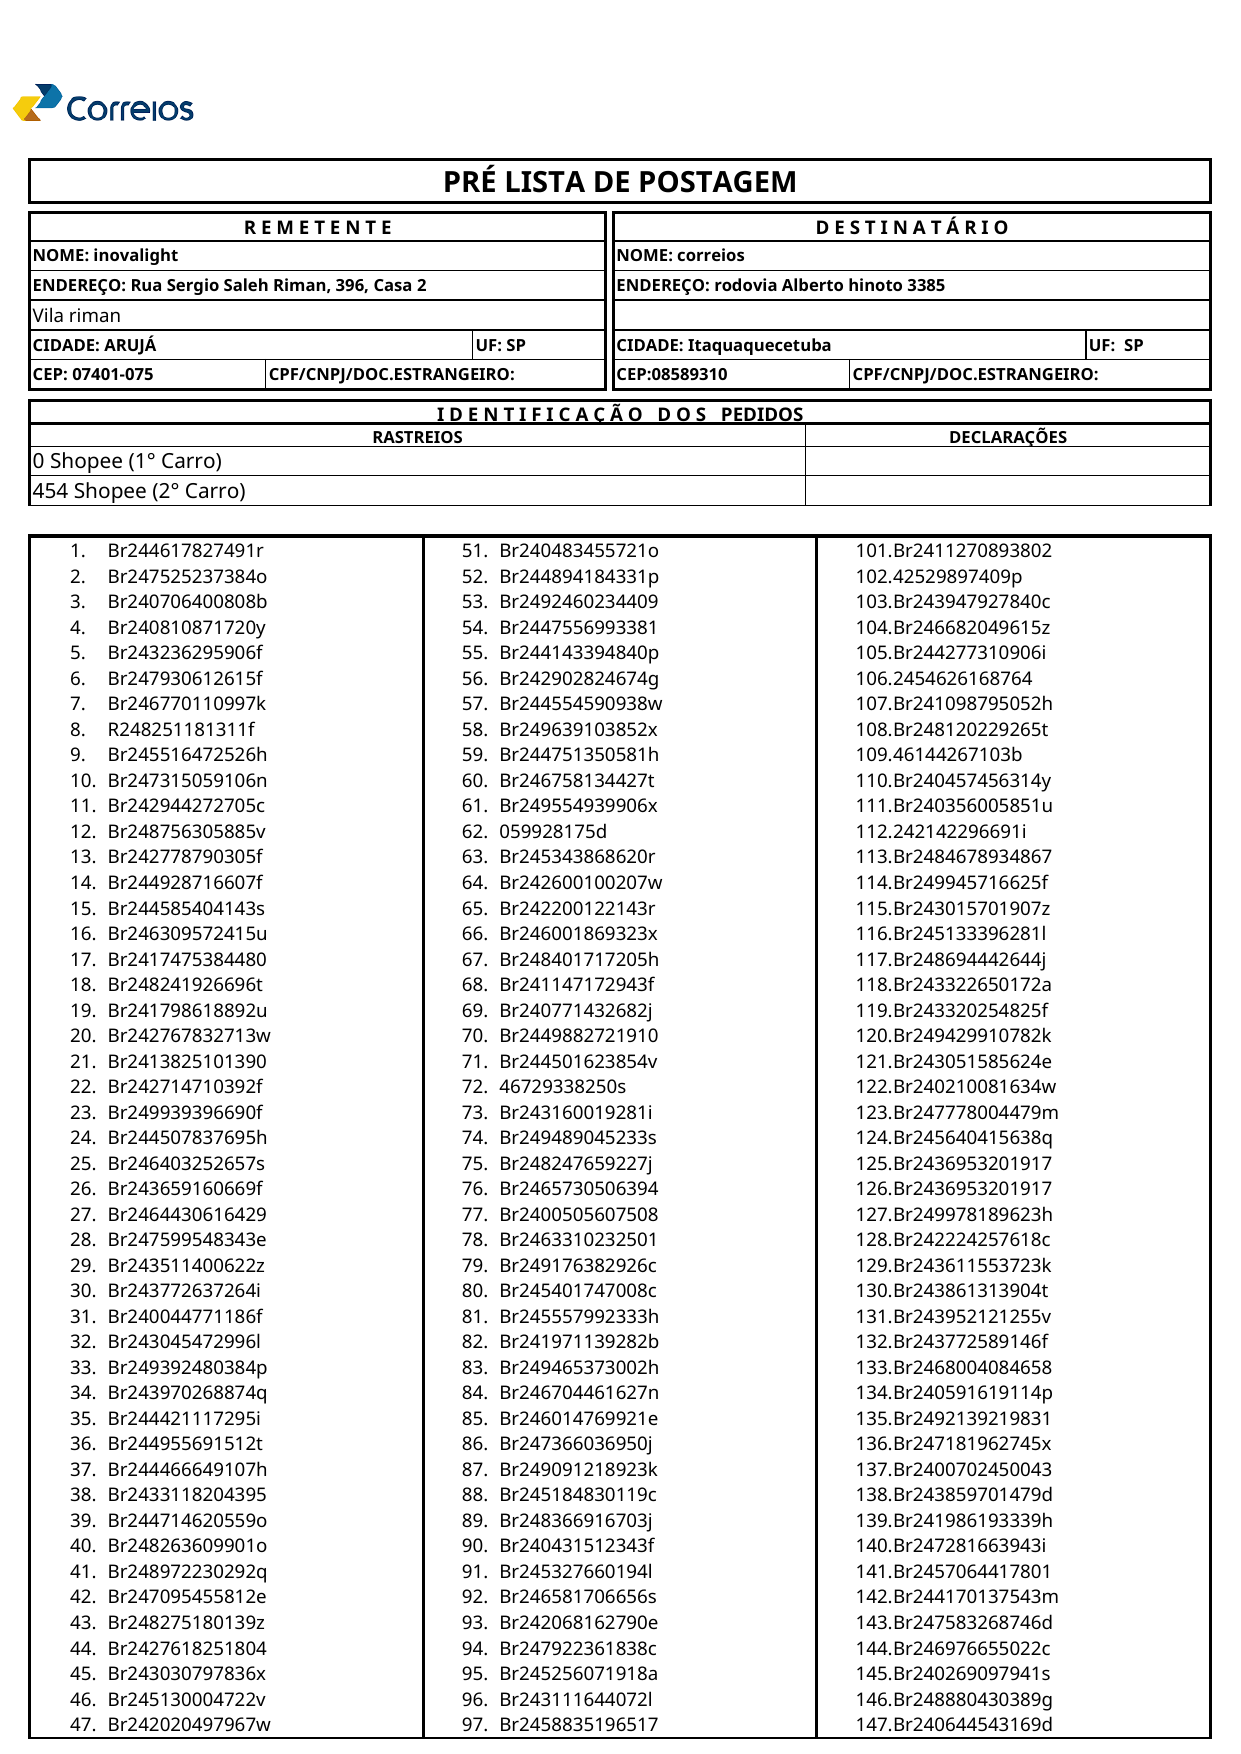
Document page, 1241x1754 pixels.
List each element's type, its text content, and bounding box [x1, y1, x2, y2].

table_cell [1058, 506, 1086, 534]
table_cell ENDEREÇO: rodovia Alberto hinoto 3385 [615, 271, 1209, 299]
table_cell 454 Shopee (2° Carro) [31, 476, 805, 505]
table_cell [1086, 506, 1211, 534]
table_cell RASTREIOS CONTEÚDO [31, 425, 805, 446]
table_cell Br244617827491r Br247525237384o Br240706400808b Br240810871720y Br243236295906f Br247930612615f Br246770110997k R248251181311f Br245516472526h Br247315059106n Br242944272705c Br248756305885v Br242778790305f Br244928716607f Br244585404143s Br246309572415u Br2417475384480 Br248241926696t Br241798618892u Br242767832713w Br2413825101390 Br242714710392f Br249939396690f Br244507837695h Br246403252657s Br243659160669f Br2464430616429 Br247599548343e Br243511400622z Br243772637264i Br240044771186f Br243045472996l Br249392480384p Br243970268874q Br244421117295i Br244955691512t Br244466649107h Br2433118204395 Br244714620559o Br248263609901o Br248972230292q Br247095455812e Br248275180139z Br2427618251804 Br243030797836x Br245130004722v Br242020497967w Br2427365148179 Br241896534849n Br2438470146026 Br243019354045o R241752009495v 2498959660452 Br245346633943i Br2440892696276 Br243161303682u Br243476378591j Br248585823872b Br248295427498x Br243921244359m Br2443067653602 Br248785581096e Br2442851569305 Br240508141961p Br246644522771f Br240146820850k Br241892904654g Br246209274185n Br248935343440u Br243020864954k Br240504711470w Br240096816819m Br2418036977778 Br245063231915k Br240527566170m Br2455017621325 Br242413164718c Br244851216757h Br246753366317w 48622372454f Br2423138953705 Br243995029297t Br2470629597252 Br242588902354x Br245093493351f Br244731616487y Br2425984446261 Br247683464249g Br245238976025i Br240313465631y Br247220033618z Br240055231516w Br2494042862793 Br243646183431u Br2436893031041 Br2406757190876 Br246503899328b Br2414494155513 Br241253444833y Br248121628486g Br243583845275l Br245763513649x Br2462610743259 Br246266539190u Br2449847302339 Br240332085323d Br243878129752w Br243327311714b Br246915638593o Br244102065110n Br240657148479s Br240949992033c Br240937853584i Br2450037580771 Br248553709811r Br242176839268l Br2423127524583 Br242376233498s Br242325819028t Br244102817182t Br244366595896g Br244277973383d Br242326739744b Br243237584472f Br244796525389k Br243682214991m Br249378512456i Br243908388059g Br240467232598p Br244240371179l Br242836177241j Br249965697311h Br244279582639g Br249091259736d Br249858469779j Br247122564113e Br240999054578q Br244552286135a Br240052735457i Br245152355014q Br247404848616g Br240882504779z Br247473099034k Br242221259871j Br246719362182y Br246971534305u Br242623220797e Br240898890067l Br249713380530y Br247355667358m Br2443848646990 Br241455462578m Br2491898343074 Br2450549673662 Br2431306714139 Br246976262773o Br249856809706u Br240272343978u Br246657948826l Br248224175892t [31, 538, 422, 1737]
table_cell ENDEREÇO: Rua Sergio Saleh Riman, 396, Casa 2 [31, 271, 604, 299]
table_cell [615, 301, 1209, 329]
table_cell Br240483455721o Br244894184331p Br2492460234409 Br2447556993381 Br244143394840p Br242902824674g Br244554590938w Br249639103852x Br244751350581h Br246758134427t Br249554939906x 059928175d Br245343868620r Br242600100207w Br242200122143r Br246001869323x Br248401717205h Br241147172943f Br240771432682j Br2449882721910 Br244501623854v 46729338250s Br243160019281i Br249489045233s Br248247659227j Br2465730506394 Br2400505607508 Br2463310232501 Br249176382926c Br245401747008c Br245557992333h Br241971139282b Br249465373002h Br246704461627n Br246014769921e Br247366036950j Br249091218923k Br245184830119c Br248366916703j Br240431512343f Br245327660194l Br246581706656s Br242068162790e Br247922361838c Br245256071918a Br243111644072l Br2458835196517 Br241053161602k Br249502983206m Br247105318284n Br248160824471b Br241369033362n Br240866948046d Br241959326680k Br242569870928h Br246197464110e Br248583562279z Br248364547670c Br241900841453m Br2436836573352 Br240485312034s Br244615981374x Br248777192081m Br246550041372v Br242468944890r Br2465908689891 Br244465302718e Br2448118807714 Br249263584506d Br247331056536j Br243793282901w Br244530036747s Br243368655960u Br247289381032l Br244361435282v Br241539860026z Br241182022264s Br244643480320i Br248917742510j Br249742816741r Br249745783476s Br244164865046d Br244091280958x Br243887040842t Br243010841302g Br241073297794r Br247169507200d Br241604838594c Br246380910482w Br246247235783f Br248836958122a Br245354826011v Br241727583313e Br243665355655d Br242325074658u Br240740529424q Br249174078152x Br2469668855711 Br247978830467c Br240878351795f Br2464613057737 Br240025384158b Br249563416430s Br246793203732e Br248287329812y Br246548264284o Br246256761537s Br240683634999q Br247443355092f Br241638127401o Br246195945364h R248746306788z Br2460192172601 Br241063752226p Br299950374x Br2425028923123 Br249448748022c Br245083204670l Br242559719657g Br249381390435v Br245625702189k Br246703664468t Br2489285937220 Br244549617498a Br2443585002294 Br246559935806f Br247149086111o Br241489492159t Br248374218971o Br2487224981294 Br242862779626w Br249744027394s Br249013578384d Br249964850415l Br248222715704t Br249929693029v Br242506652939c Br2482490412713 Br240888580746o Br2490122356520 Br2467241451696 Br247364544749v Br246328616041x Br246231311975i Br247966785182h [425, 538, 815, 1737]
table_cell [67, 506, 200, 534]
table_cell [444, 506, 653, 534]
table_cell CPF/CNPJ/DOC.ESTRANGEIRO: [266, 360, 604, 388]
table_cell DECLARAÇÕES VALOR [806, 425, 1209, 446]
table_cell [400, 506, 444, 534]
table_cell I D E N T I F I C A Ç Ã O D O S PEDIDOS [31, 402, 1209, 422]
table_cell UF: SP [1087, 331, 1209, 359]
table_cell Vila riman [31, 301, 604, 329]
table_cell CIDADE: ARUJÁ [31, 331, 472, 359]
table_cell [30, 204, 605, 211]
table_cell [806, 476, 1209, 505]
table_cell [806, 447, 1209, 475]
table_cell NOME: correios [615, 242, 1209, 269]
table_cell Br2411270893802 42529897409p Br243947927840c Br246682049615z Br244277310906i 2454626168764 Br241098795052h Br248120229265t 46144267103b Br240457456314y Br240356005851u 242142296691i Br2484678934867 Br249945716625f Br243015701907z Br245133396281l Br248694442644j Br243322650172a Br243320254825f Br249429910782k Br243051585624e Br240210081634w Br247778004479m Br245640415638q Br2436953201917 Br2436953201917 Br249978189623h Br242224257618c Br243611553723k Br243861313904t Br243952121255v Br243772589146f Br2468004084658 Br240591619114p Br2492139219831 Br247181962745x Br2400702450043 Br243859701479d Br241986193339h Br247281663943i Br2457064417801 Br244170137543m Br247583268746d Br246976655022c Br240269097941s Br248880430389g Br240644543169d Br243275167509e Br241258763328t Br244271718496g Br2426689790760 Br242119518864t Br245448026387u Br244019454979c Br248088750518w Br248501298235a Br242621678167b Br247079219944h Br243775650120r Br248196002196v Br241052769737r Br249662640373r Br242595280111j Br241807022465w Br247146500263t Br242933337570r Br244159962040a Br249399892026x Br246911671043k Br245295296450g Br2450423566652 Br249615401206k Br2434595854718 Br244494189671z Br249985875091d Br249128015718k Br240800935960d Br248043993891n Br244940574343j Br242446396039u Br243700574359q Br248560523559k Br242914247604d Br243305732861c Br247370955061y Br243751250313i Br243589015014e Br242493034170y Br2475779547363 Br249991955892l Br244028965898n Br246816748491g Br242329424352q Br244427375844b Br244766935098e Br248894339813q Br241420863280e Br246084400728e Br246664152602d Br244947192838d Br247861985748j Br245192777046t Br243149827111o Br247964229647g Br245647396695h Br241315028278t Br249893226696o Br2482391607458 Br244492235963s Br245572030446l Br244886291218n Br240282177209i Br245723912782n Br248135868844i Br2420092684148 Br247912791089r Br249003149796a Br249356976007d Br242670706875s Br242847868931x Br242599913426p Br246722828669i Br245544743262k Br240901671536j Br249831430309h Br249817147799j Br2497903187135 Br242103214633b Br249504903253y Br2424971285719 Br2428133092050 Br2439643199305 Br249502281972v Br240230778676p Br245337933553p Br247316590759o Br242876503643l Br244916569797m Br242078505816g Br2443514808538 Br248572913696l Br248465350181q Br242941016866c Br2451186813560 Br240315952302x Br245076678696i Br2491109708271 Br246319998478v Br2440312650683 [818, 538, 1209, 1737]
table_cell [229, 506, 357, 534]
table_cell [30, 506, 67, 534]
table_cell NOME: inovalight [31, 242, 604, 269]
table_cell [208, 506, 229, 534]
table_cell [607, 211, 612, 388]
table_cell [370, 506, 400, 534]
table_cell CEP: 07401-075 [31, 360, 265, 388]
table_cell [200, 506, 208, 534]
table_cell [357, 506, 370, 534]
table_cell CEP:08589310 [615, 360, 849, 388]
table_cell R E M E T E N T E [31, 214, 604, 240]
table_cell D E S T I N A T Á R I O [615, 214, 1209, 240]
table_cell CPF/CNPJ/DOC.ESTRANGEIRO: [850, 360, 1209, 388]
table_cell CIDADE: Itaquaquecetuba [615, 331, 1085, 359]
table_cell [805, 506, 849, 534]
table_cell 0 Shopee (1° Carro) [31, 447, 805, 475]
table_cell [850, 506, 1058, 534]
table_cell [680, 506, 805, 534]
table_cell UF: SP [473, 331, 604, 359]
table_cell [30, 388, 1211, 399]
table_cell [613, 204, 1211, 211]
table_cell [605, 204, 613, 211]
table_header PRÉ LISTA DE POSTAGEM [205, 161, 1209, 201]
table_cell [653, 506, 680, 534]
